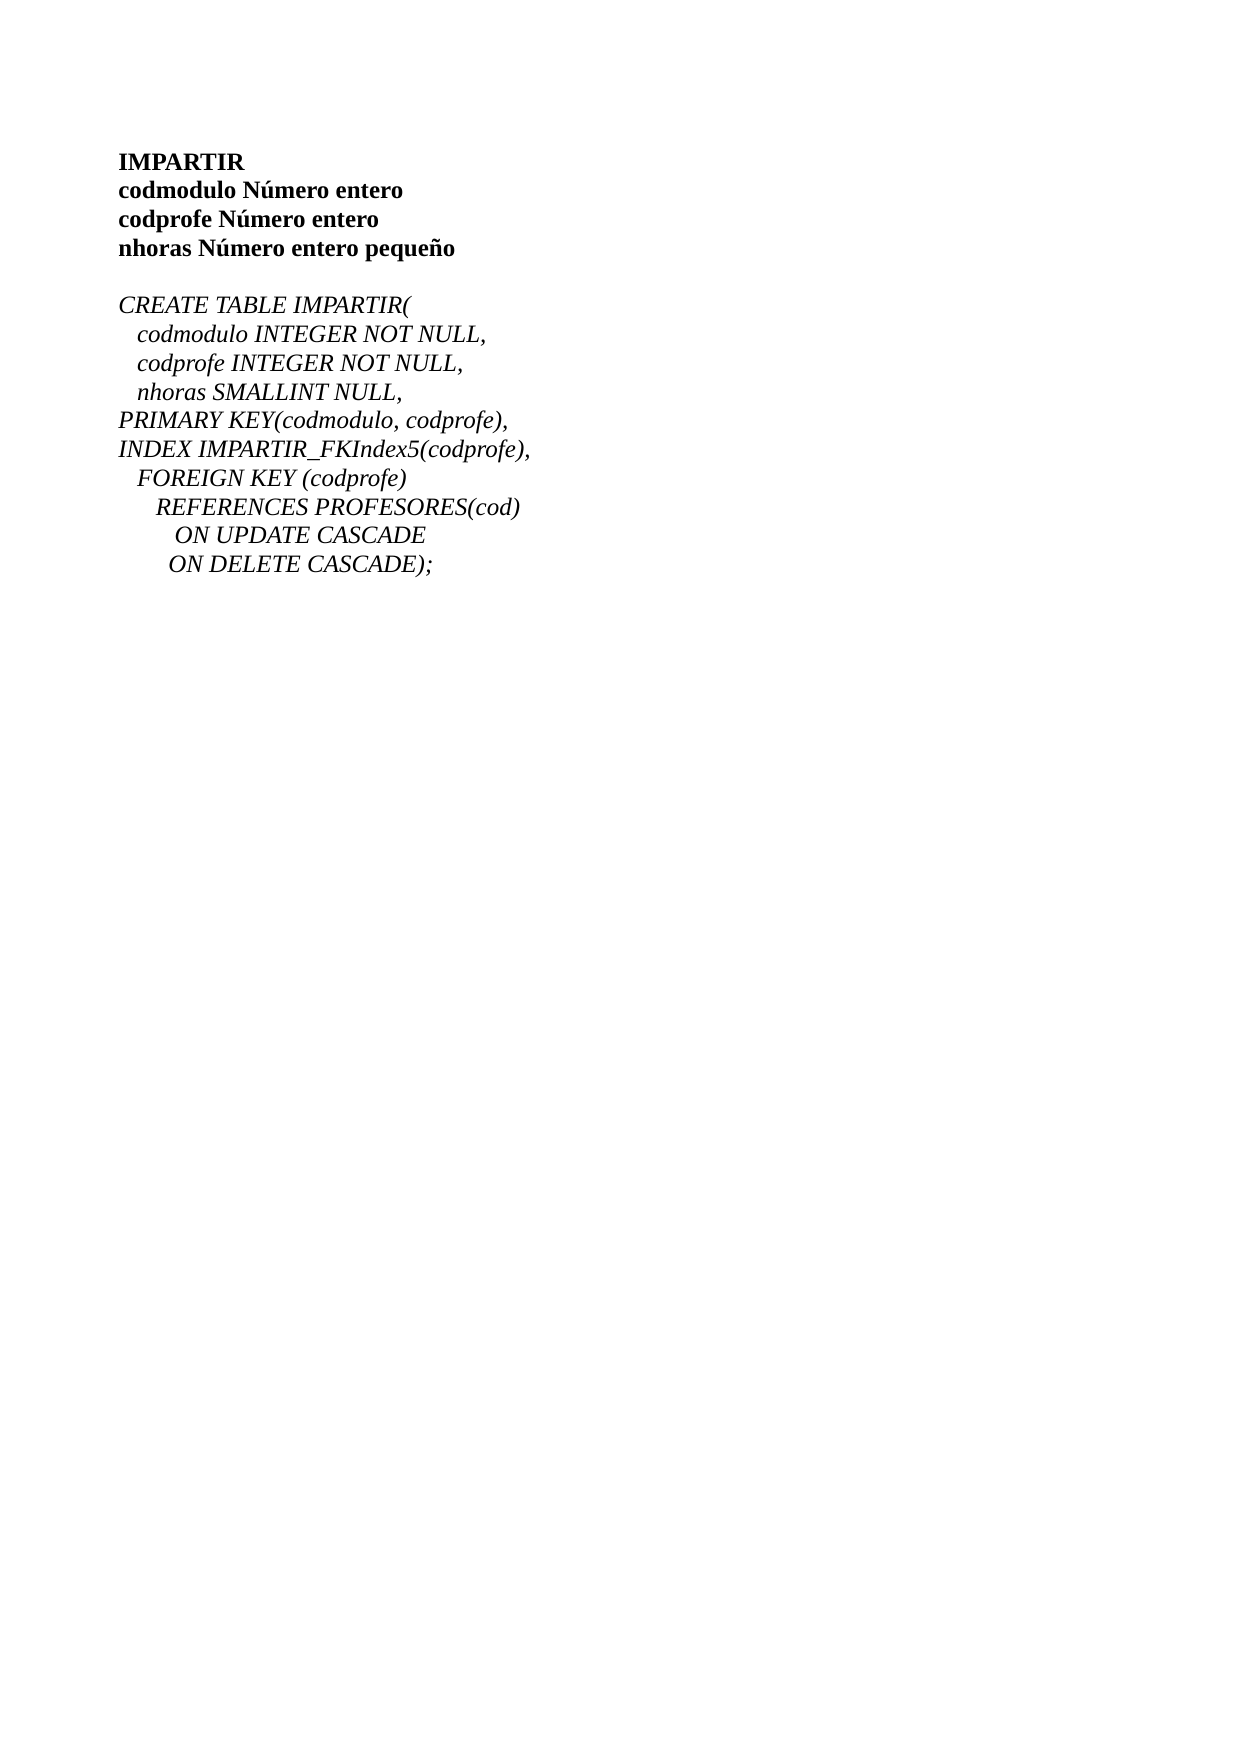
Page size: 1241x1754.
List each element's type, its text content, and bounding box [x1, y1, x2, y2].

text codmodulo Número entero [118, 176, 1122, 204]
text INDEX IMPARTIR_FKIndex5(codprofe), [118, 434, 1122, 463]
text ON DELETE CASCADE); [118, 549, 1122, 578]
text PRIMARY KEY(codmodulo, codprofe), [118, 406, 1122, 434]
text codprofe INTEGER NOT NULL, [118, 348, 1122, 377]
text REFERENCES PROFESORES(cod) [118, 492, 1122, 521]
text codprofe Número entero [118, 204, 1122, 233]
text FOREIGN KEY (codprofe) [118, 463, 1122, 492]
text nhoras Número entero pequeño [118, 233, 1122, 262]
text CREATE TABLE IMPARTIR( [118, 291, 1122, 319]
text codmodulo INTEGER NOT NULL, [118, 319, 1122, 348]
text nhoras SMALLINT NULL, [118, 377, 1122, 406]
text ON UPDATE CASCADE [118, 521, 1122, 549]
text IMPARTIR [118, 147, 1122, 176]
